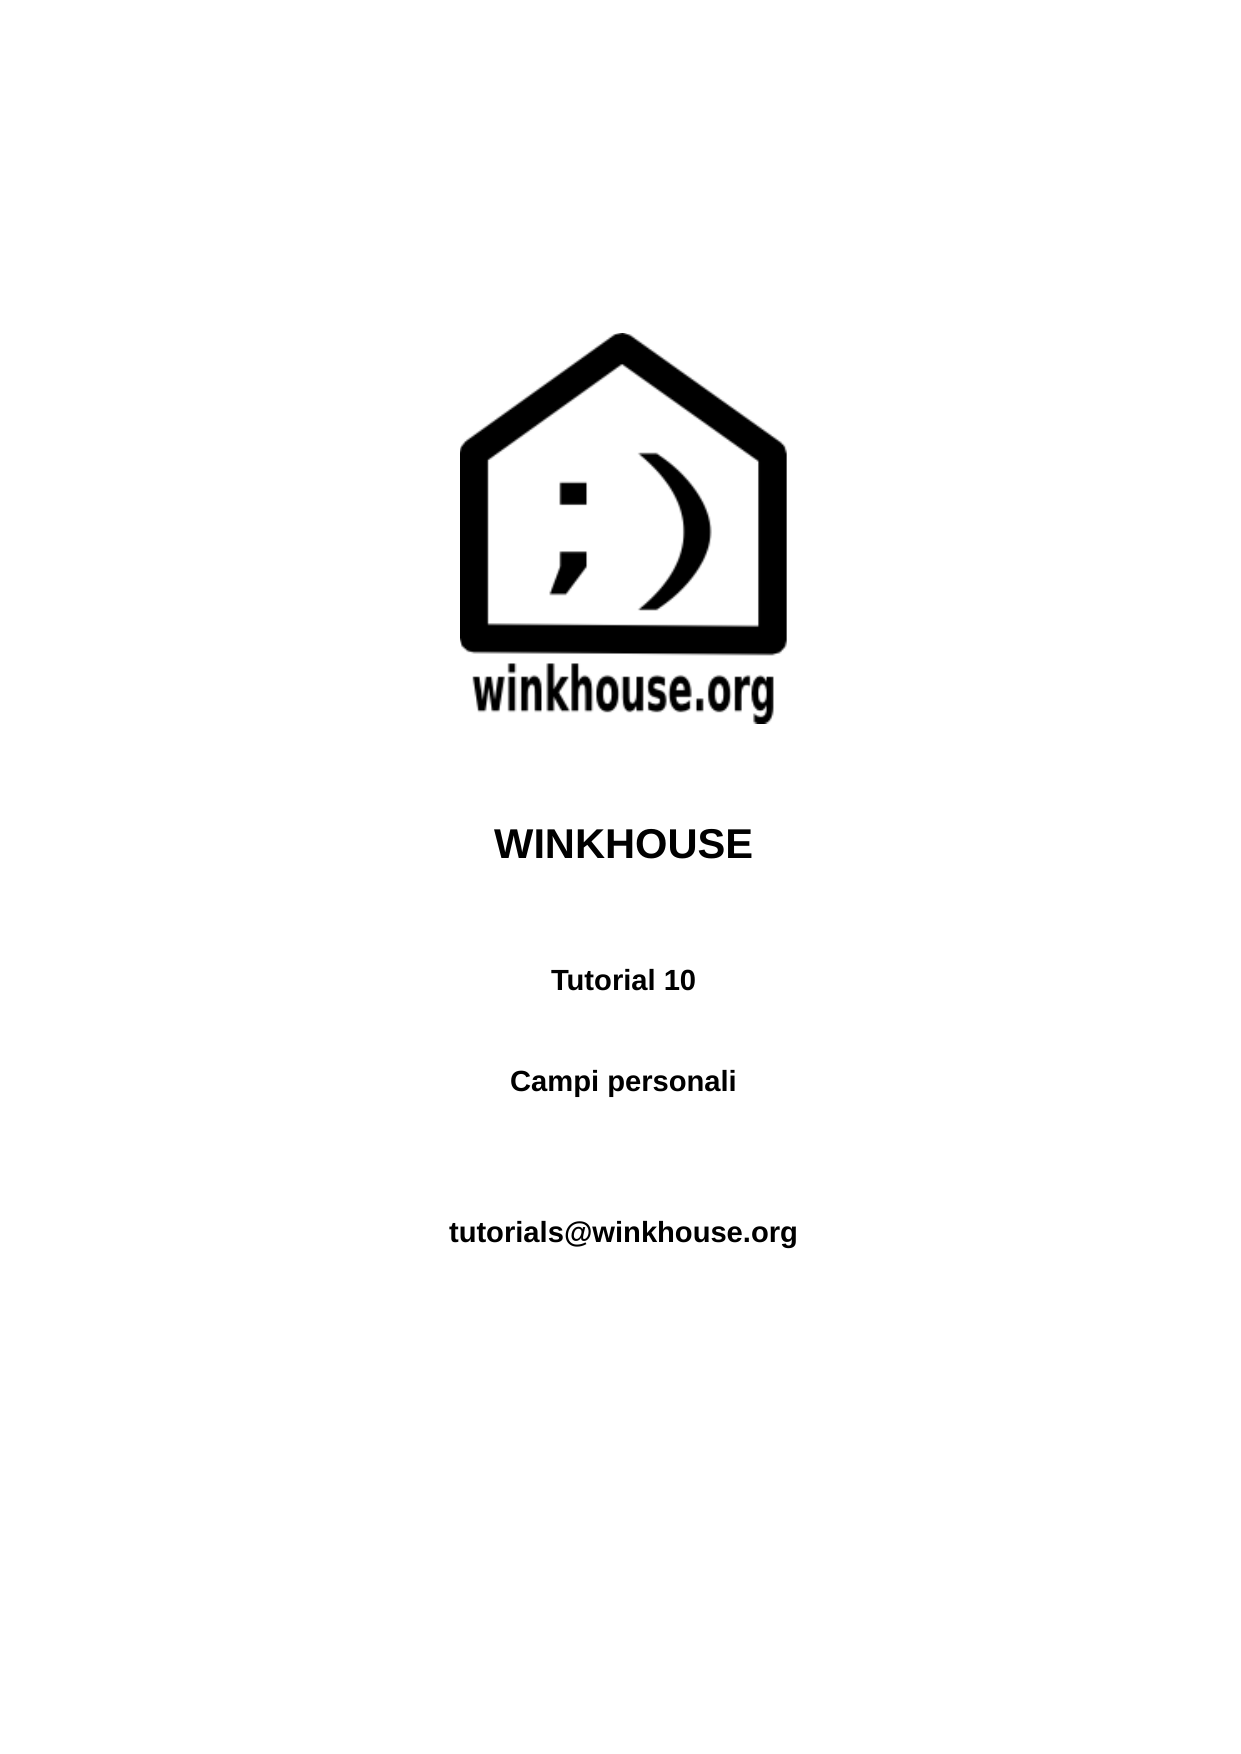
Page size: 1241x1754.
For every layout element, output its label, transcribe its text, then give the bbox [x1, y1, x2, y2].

text tutorials@winkhouse.org [64, 1215, 1183, 1248]
text WINKHOUSE [64, 819, 1183, 867]
text Campi personali [64, 1064, 1183, 1097]
text Tutorial 10 [64, 963, 1183, 997]
picture [460, 333, 787, 724]
